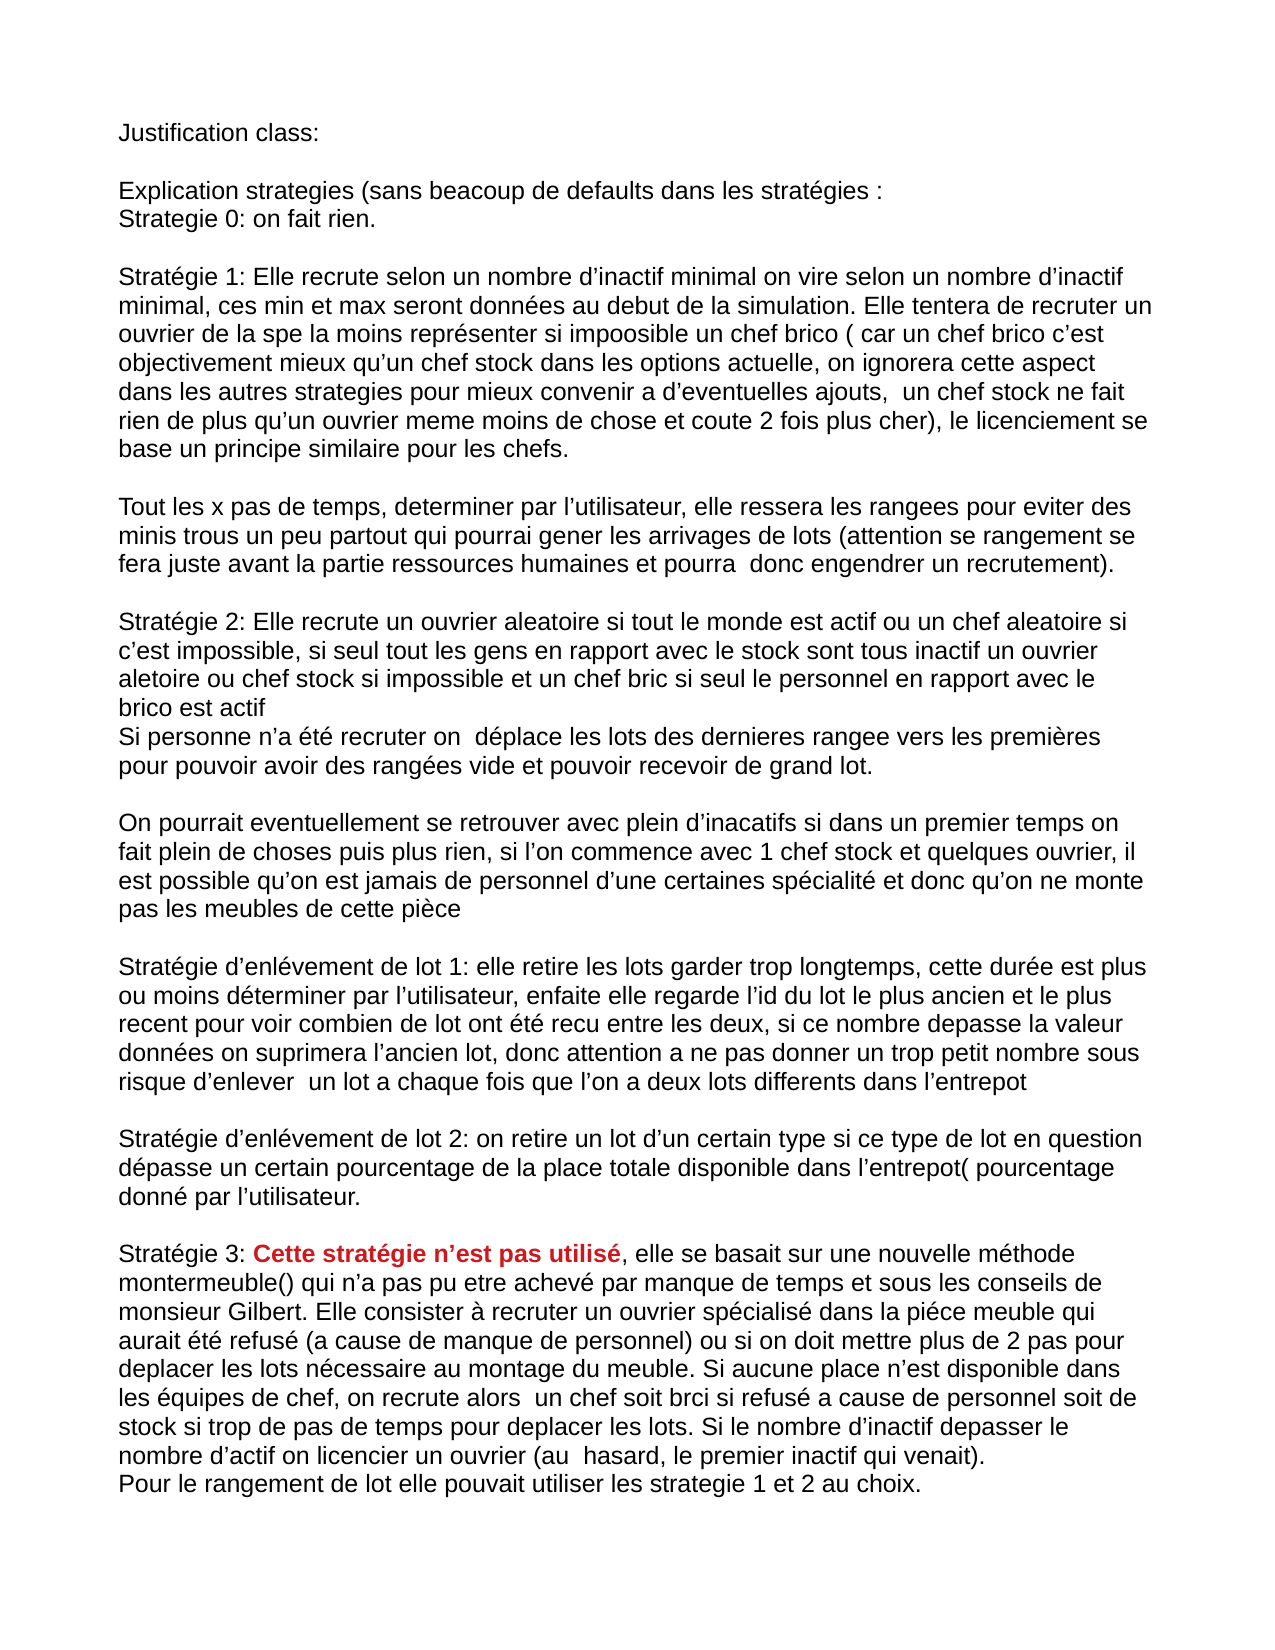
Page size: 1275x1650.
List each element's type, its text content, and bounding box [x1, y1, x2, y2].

text Justification class: [118, 118, 1157, 147]
text Stratégie d’enlévement de lot 2: on retire un lot d’un certain type si ce type de lot en question dépasse un certain pourcentage de la place totale disponible dans l’entrepot( pourcentage donné par l’utilisateur. [118, 1124, 1157, 1211]
text Stratégie 1: Elle recrute selon un nombre d’inactif minimal on vire selon un nombre d’inactif minimal, ces min et max seront données au debut de la simulation. Elle tentera de recruter un ouvrier de la spe la moins représenter si impoosible un chef brico ( car un chef brico c’est objectivement mieux qu’un chef stock dans les options actuelle, on ignorera cette aspect dans les autres strategies pour mieux convenir a d’eventuelles ajouts, un chef stock ne fait rien de plus qu’un ouvrier meme moins de chose et coute 2 fois plus cher), le licenciement se base un principe similaire pour les chefs. [118, 262, 1157, 463]
text Stratégie 3: Cette stratégie n’est pas utilisé, elle se basait sur une nouvelle méthode montermeuble() qui n’a pas pu etre achevé par manque de temps et sous les conseils de monsieur Gilbert. Elle consister à recruter un ouvrier spécialisé dans la piéce meuble qui aurait été refusé (a cause de manque de personnel) ou si on doit mettre plus de 2 pas pour deplacer les lots nécessaire au montage du meuble. Si aucune place n’est disponible dans les équipes de chef, on recrute alors un chef soit brci si refusé a cause de personnel soit de stock si trop de pas de temps pour deplacer les lots. Si le nombre d’inactif depasser le nombre d’actif on licencier un ouvrier (au hasard, le premier inactif qui venait). [118, 1239, 1157, 1469]
text Stratégie d’enlévement de lot 1: elle retire les lots garder trop longtemps, cette durée est plus ou moins déterminer par l’utilisateur, enfaite elle regarde l’id du lot le plus ancien et le plus recent pour voir combien de lot ont été recu entre les deux, si ce nombre depasse la valeur données on suprimera l’ancien lot, donc attention a ne pas donner un trop petit nombre sous risque d’enlever un lot a chaque fois que l’on a deux lots differents dans l’entrepot [118, 952, 1157, 1096]
text Tout les x pas de temps, determiner par l’utilisateur, elle ressera les rangees pour eviter des minis trous un peu partout qui pourrai gener les arrivages de lots (attention se rangement se fera juste avant la partie ressources humaines et pourra donc engendrer un recrutement). [118, 492, 1157, 578]
text On pourrait eventuellement se retrouver avec plein d’inacatifs si dans un premier temps on fait plein de choses puis plus rien, si l’on commence avec 1 chef stock et quelques ouvrier, il est possible qu’on est jamais de personnel d’une certaines spécialité et donc qu’on ne monte pas les meubles de cette pièce [118, 808, 1157, 923]
text Si personne n’a été recruter on déplace les lots des dernieres rangee vers les premières pour pouvoir avoir des rangées vide et pouvoir recevoir de grand lot. [118, 722, 1157, 779]
text Stratégie 2: Elle recrute un ouvrier aleatoire si tout le monde est actif ou un chef aleatoire si c’est impossible, si seul tout les gens en rapport avec le stock sont tous inactif un ouvrier aletoire ou chef stock si impossible et un chef bric si seul le personnel en rapport avec le brico est actif [118, 607, 1157, 722]
text Pour le rangement de lot elle pouvait utiliser les strategie 1 et 2 au choix. [118, 1469, 1157, 1498]
text Strategie 0: on fait rien. [118, 204, 1157, 233]
text Explication strategies (sans beacoup de defaults dans les stratégies : [118, 176, 1157, 204]
